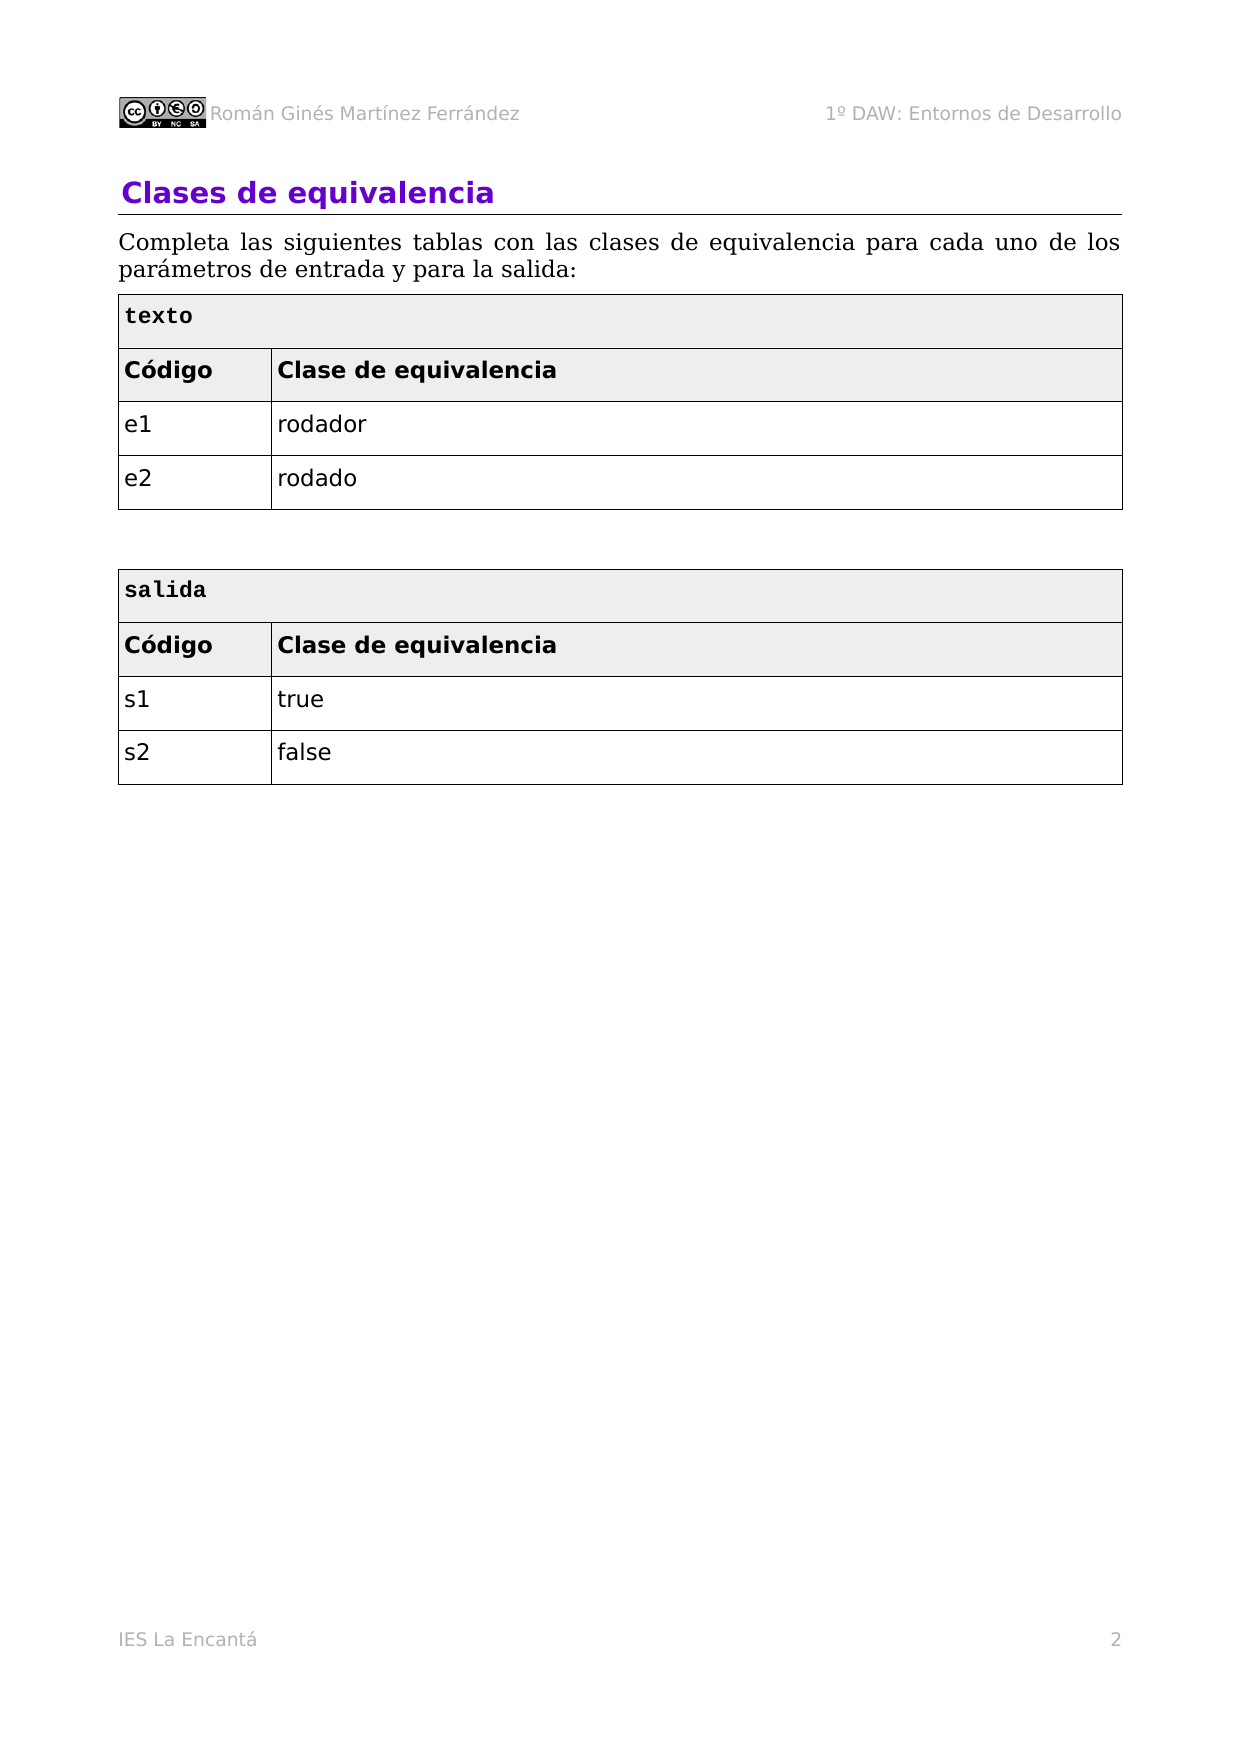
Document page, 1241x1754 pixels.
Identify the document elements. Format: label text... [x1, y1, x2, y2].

picture [119, 97, 207, 128]
table_cell rodador [272, 402, 1122, 455]
table_cell e2 [119, 456, 271, 509]
table_cell Clase de equivalencia [272, 623, 1122, 676]
table_cell s1 [119, 677, 271, 730]
table_cell Código [119, 623, 271, 676]
text Completa las siguientes tablas con las clases de equivalencia para cada uno de los parámetros de entrada y para la salida: [118, 229, 1122, 282]
text Clases de equivalencia [118, 174, 1122, 214]
table_cell false [272, 731, 1122, 784]
table_cell e1 [119, 402, 271, 455]
table_cell Clase de equivalencia [272, 349, 1122, 401]
table_cell true [272, 677, 1122, 730]
table_cell s2 [119, 731, 271, 784]
table_cell rodado [272, 456, 1122, 509]
table_header texto [119, 295, 1122, 347]
table_header salida [119, 570, 1122, 622]
table_cell Código [119, 349, 271, 401]
